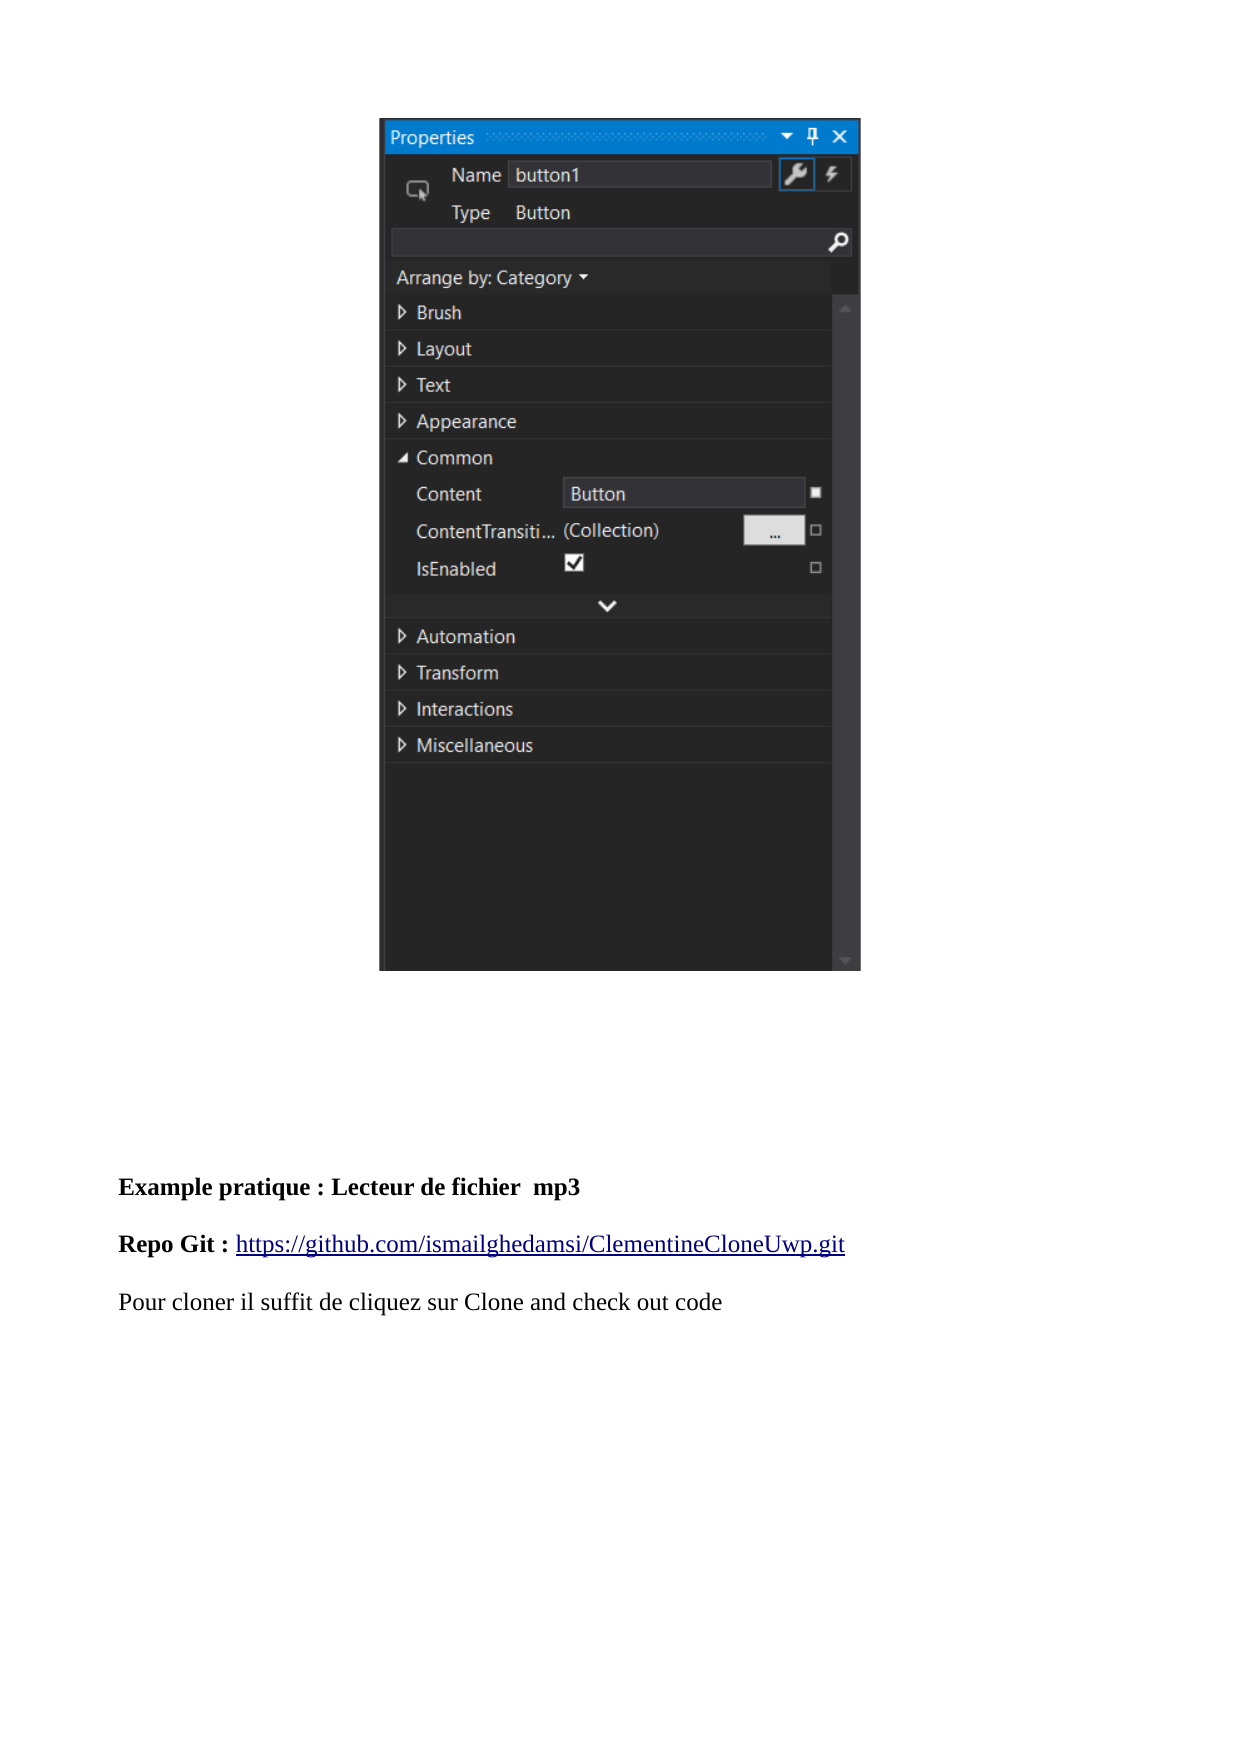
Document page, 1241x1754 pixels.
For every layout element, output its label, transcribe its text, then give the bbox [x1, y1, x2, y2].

text Example pratique : Lecteur de fichier mp3 [118, 1172, 1122, 1201]
picture [379, 118, 861, 971]
text Pour cloner il suffit de cliquez sur Clone and check out code [118, 1287, 1122, 1316]
text Repo Git : https://github.com/ismailghedamsi/ClementineCloneUwp.git [118, 1229, 1122, 1258]
